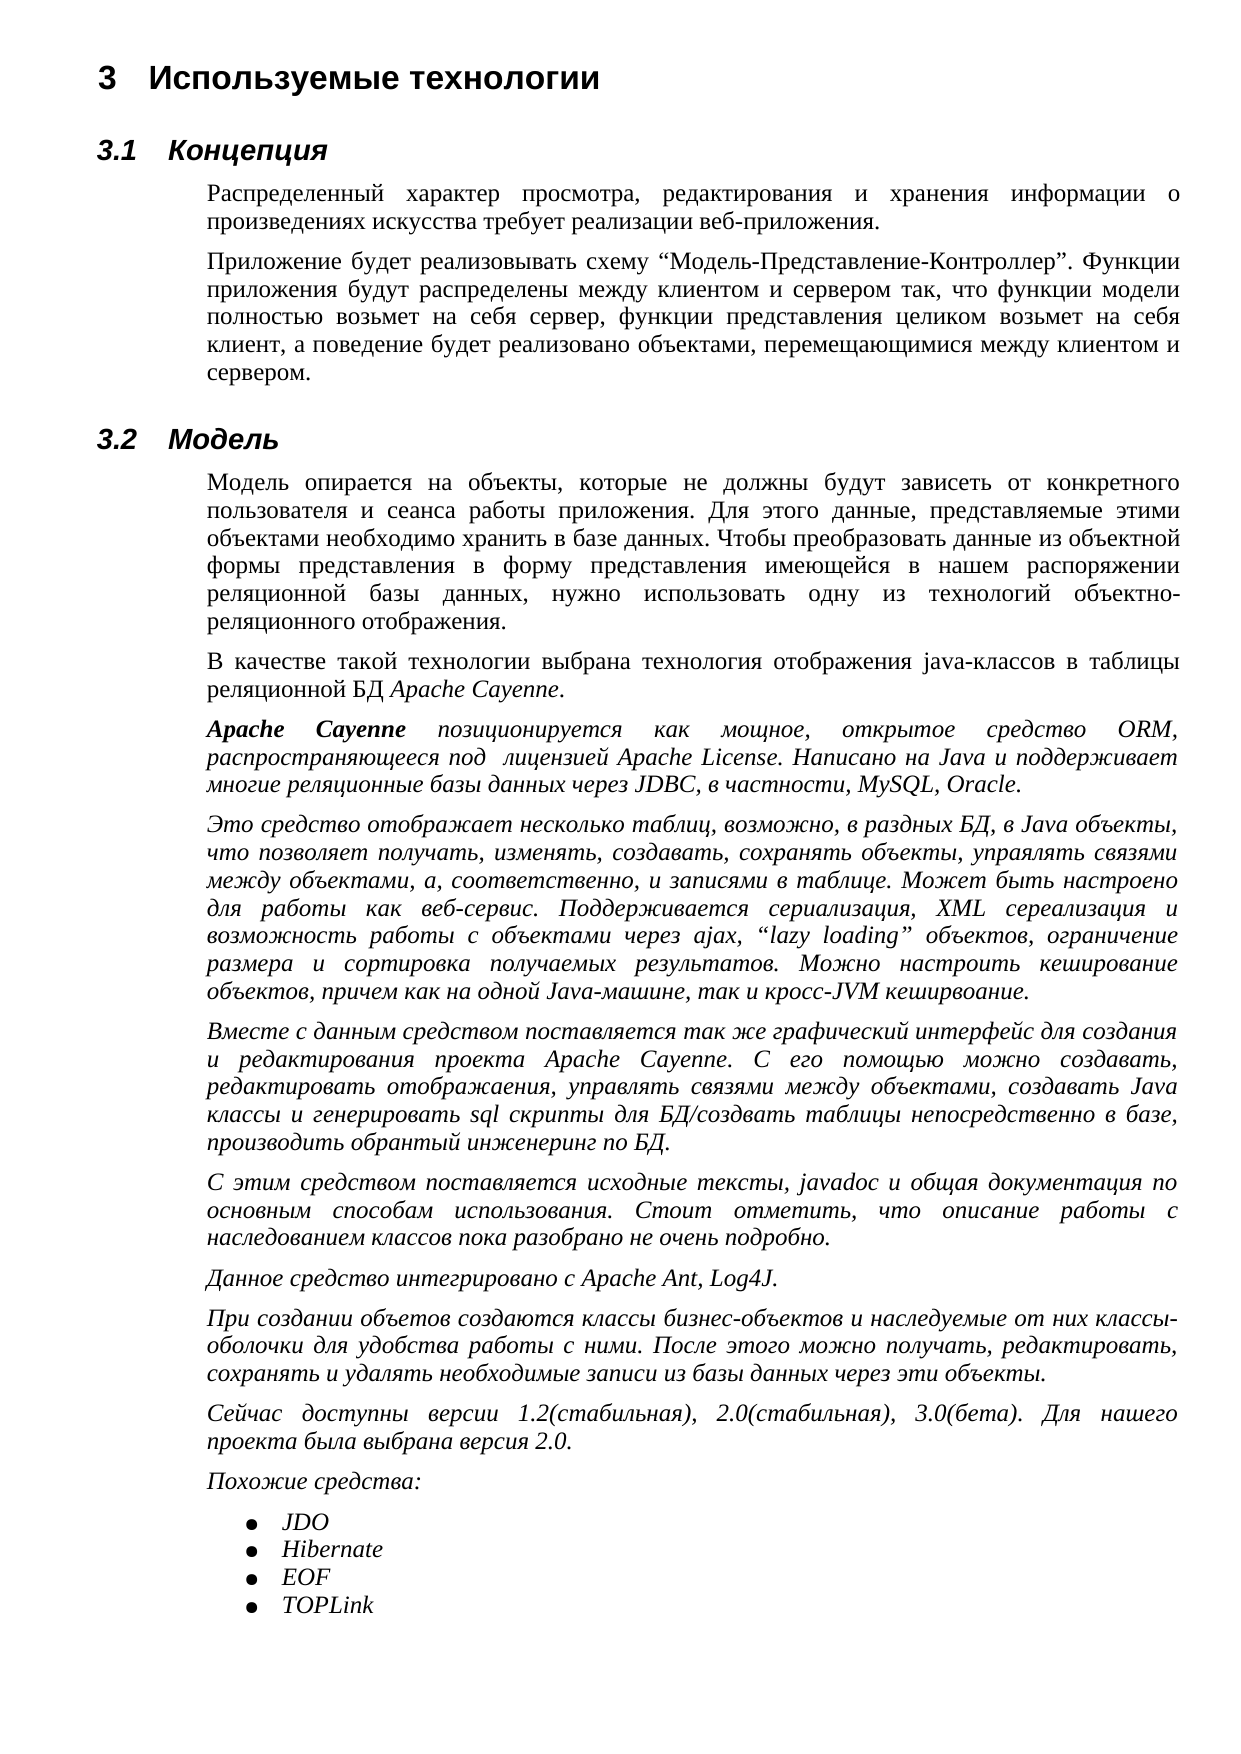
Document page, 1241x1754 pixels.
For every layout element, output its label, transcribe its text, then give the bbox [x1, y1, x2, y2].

text В качестве такой технологии выбрана технология отображения java-классов в таблицы реляционной БД Apache Cayenne. [207, 647, 1181, 702]
text Сейчас доступны версии 1.2(стабильная), 2.0(стабильная), 3.0(бета). Для нашего проекта была выбрана версия 2.0. [207, 1399, 1181, 1455]
subtitle Концепция [88, 134, 1181, 167]
list TOPLink [244, 1591, 1181, 1618]
text При создании объетов создаются классы бизнес-объектов и наследуемые от них классы-оболочки для удобства работы с ними. После этого можно получать, редактировать, сохранять и удалять необходимые записи из базы данных через эти объекты. [207, 1304, 1181, 1387]
list Hibernate [244, 1535, 1181, 1563]
text Похожие средства: [207, 1467, 1181, 1495]
text Это средство отображает несколько таблиц, возможно, в раздных БД, в Java объекты, что позволяет получать, изменять, создавать, сохранять объекты, упраялять связями между объектами, а, соответственно, и записями в таблице. Может быть настроено для работы как веб-сервис. Поддерживается сериализация, XML сереализация и возможность работы с объектами через ajax, “lazy loading” объектов, ограничение размера и сортировка получаемых результатов. Можно настроить кеширование объектов, причем как на одной Java-машине, так и кросс-JVM кеширвоание. [207, 811, 1181, 1004]
list JDO [244, 1508, 1181, 1535]
text С этим средством поставляется исходные тексты, javadoc и общая документация по основным способам использования. Стоит отметить, что описание работы с наследованием классов пока разобрано не очень подробно. [207, 1168, 1181, 1251]
text Apache Cayenne позиционируется как мощное, открытое средство ORM, распространяющееся под лицензией Apache License. Написано на Java и поддерживает многие реляционные базы данных через JDBC, в частности, MySQL, Oracle. [207, 715, 1181, 798]
subtitle Используемые технологии [88, 59, 1181, 97]
text Распределенный характер просмотра, редактирования и хранения информации о произведениях искусства требует реализации веб-приложения. [207, 179, 1181, 234]
text Данное средство интегрировано с Apache Ant, Log4J. [207, 1264, 1181, 1291]
subtitle Модель [88, 423, 1181, 456]
list EOF [244, 1563, 1181, 1591]
text Приложение будет реализовывать схему “Модель-Представление-Контроллер”. Функции приложения будут распределены между клиентом и сервером так, что функции модели полностью возьмет на себя сервер, функции представления целиком возьмет на себя клиент, а поведение будет реализовано объектами, перемещающимися между клиентом и сервером. [207, 247, 1181, 386]
text Модель опирается на объекты, которые не должны будут зависеть от конкретного пользователя и сеанса работы приложения. Для этого данные, представляемые этими объектами необходимо хранить в базе данных. Чтобы преобразовать данные из объектной формы представления в форму представления имеющейся в нашем распоряжении реляционной базы данных, нужно использовать одну из технологий объектно-реляционного отображения. [207, 468, 1181, 634]
text Вместе с данным средством поставляется так же графический интерфейс для создания и редактирования проекта Apache Cayenne. С его помощью можно создавать, редактировать отображаения, управлять связями между объектами, создавать Java классы и генерировать sql скрипты для БД/создвать таблицы непосредственно в базе, производить обрантый инженеринг по БД. [207, 1017, 1181, 1156]
